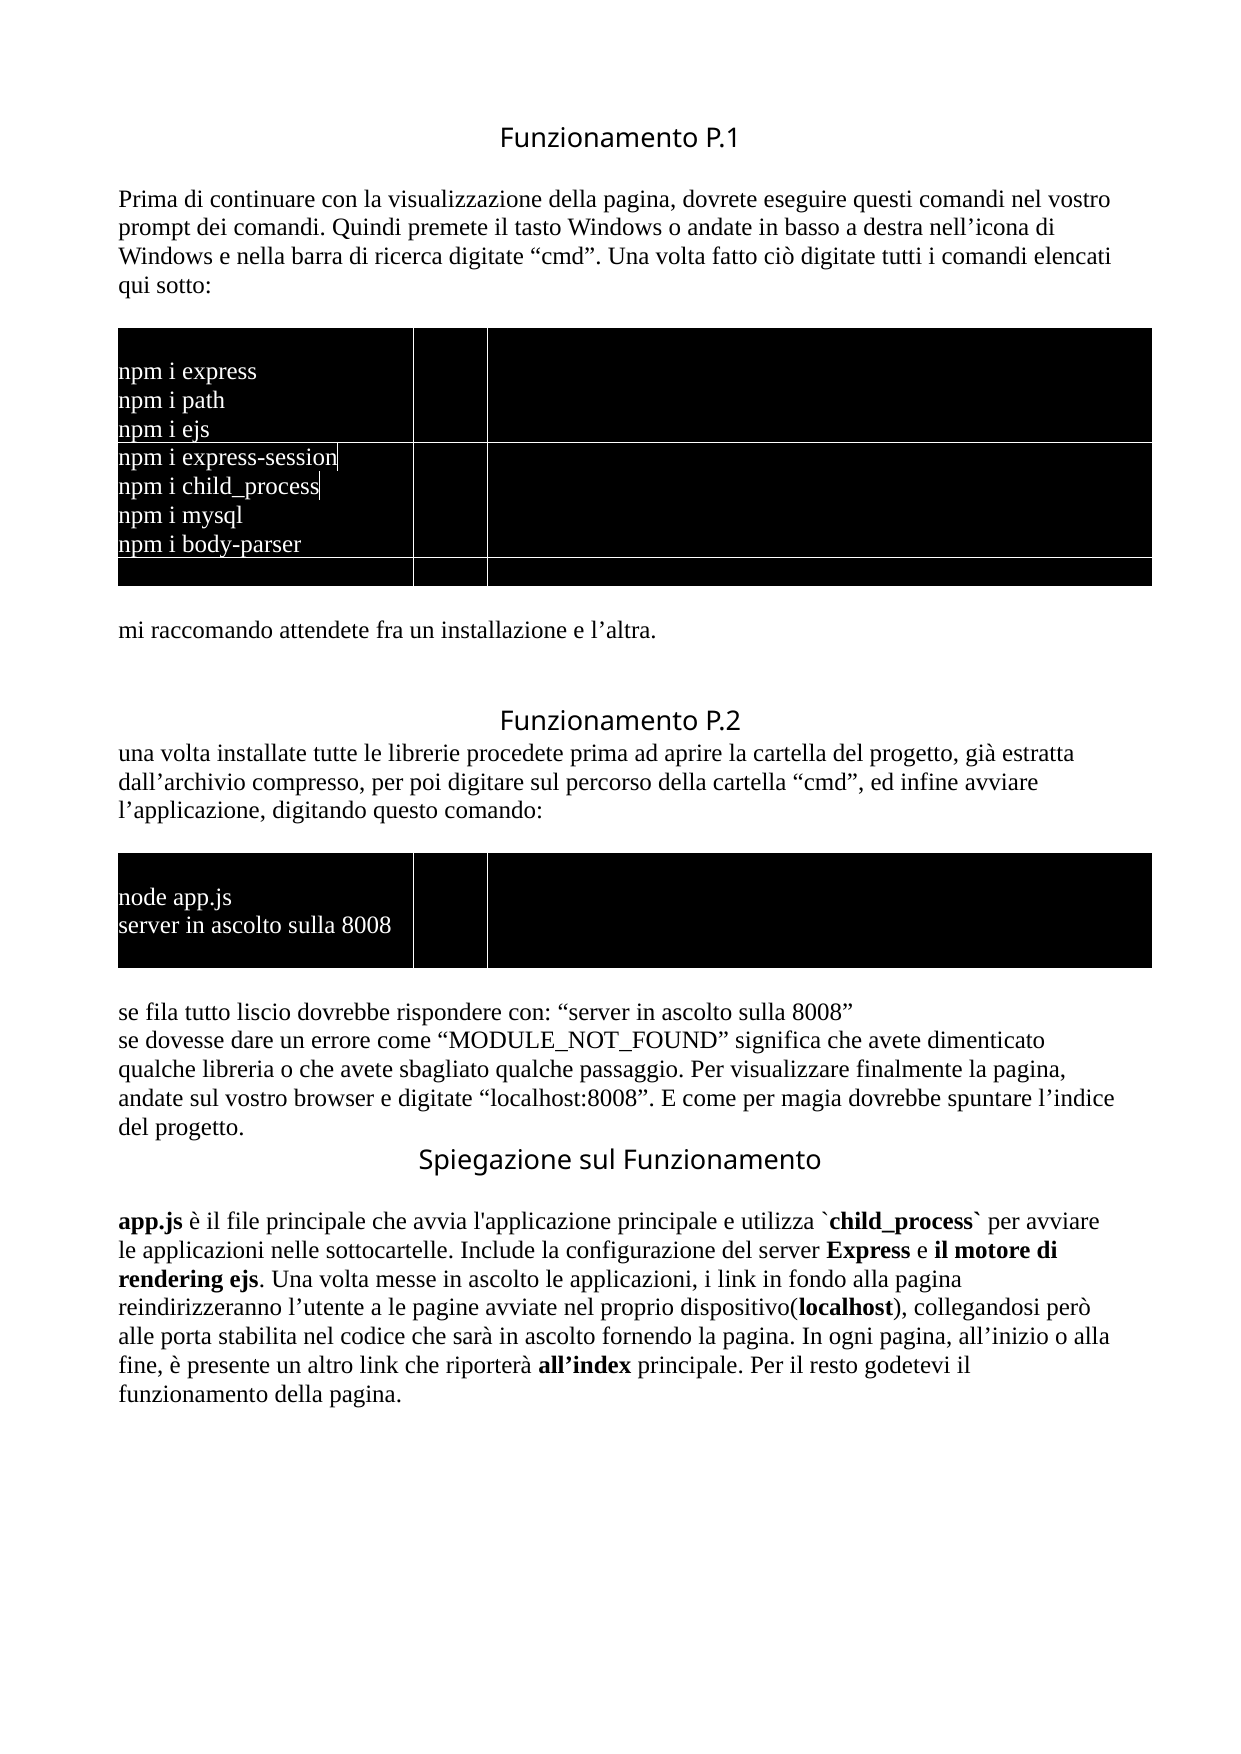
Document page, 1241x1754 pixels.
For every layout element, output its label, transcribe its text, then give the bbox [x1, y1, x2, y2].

text node app.js [118, 882, 1122, 911]
text npm i child_process [118, 471, 1122, 500]
text una volta installate tutte le librerie procedete prima ad aprire la cartella del progetto, già estratta dall’archivio compresso, per poi digitare sul percorso della cartella “cmd”, ed infine avviare l’applicazione, digitando questo comando: [118, 738, 1122, 824]
text Funzionamento P.2 [118, 701, 1122, 738]
text Spiegazione sul Funzionamento [118, 1141, 1122, 1177]
text server in ascolto sulla 8008 [118, 911, 1122, 939]
text Funzionamento P.1 [118, 118, 1122, 155]
text npm i path [118, 385, 1122, 414]
text mi raccomando attendete fra un installazione e l’altra. [118, 615, 1122, 644]
text se fila tutto liscio dovrebbe rispondere con: “server in ascolto sulla 8008” [118, 997, 1122, 1026]
text npm i express [118, 356, 1122, 385]
text npm i ejs [118, 414, 1122, 442]
text npm i express-session [118, 442, 1122, 471]
text Prima di continuare con la visualizzazione della pagina, dovrete eseguire questi comandi nel vostro prompt dei comandi. Quindi premete il tasto Windows o andate in basso a destra nell’icona di Windows e nella barra di ricerca digitate “cmd”. Una volta fatto ciò digitate tutti i comandi elencati qui sotto: [118, 184, 1122, 299]
text app.js è il file principale che avvia l'applicazione principale e utilizza `child_process` per avviare le applicazioni nelle sottocartelle. Include la configurazione del server Express e il motore di rendering ejs. Una volta messe in ascolto le applicazioni, i link in fondo alla pagina reindirizzeranno l’utente a le pagine avviate nel proprio dispositivo(localhost), collegandosi però alle porta stabilita nel codice che sarà in ascolto fornendo la pagina. In ogni pagina, all’inizio o alla fine, è presente un altro link che riporterà all’index principale. Per il resto godetevi il funzionamento della pagina. [118, 1206, 1122, 1407]
text npm i body-parser [118, 529, 1122, 557]
text se dovesse dare un errore come “MODULE_NOT_FOUND” significa che avete dimenticato qualche libreria o che avete sbagliato qualche passaggio. Per visualizzare finalmente la pagina, andate sul vostro browser e digitate “localhost:8008”. E come per magia dovrebbe spuntare l’indice del progetto. [118, 1026, 1122, 1141]
text npm i mysql [118, 500, 1122, 529]
